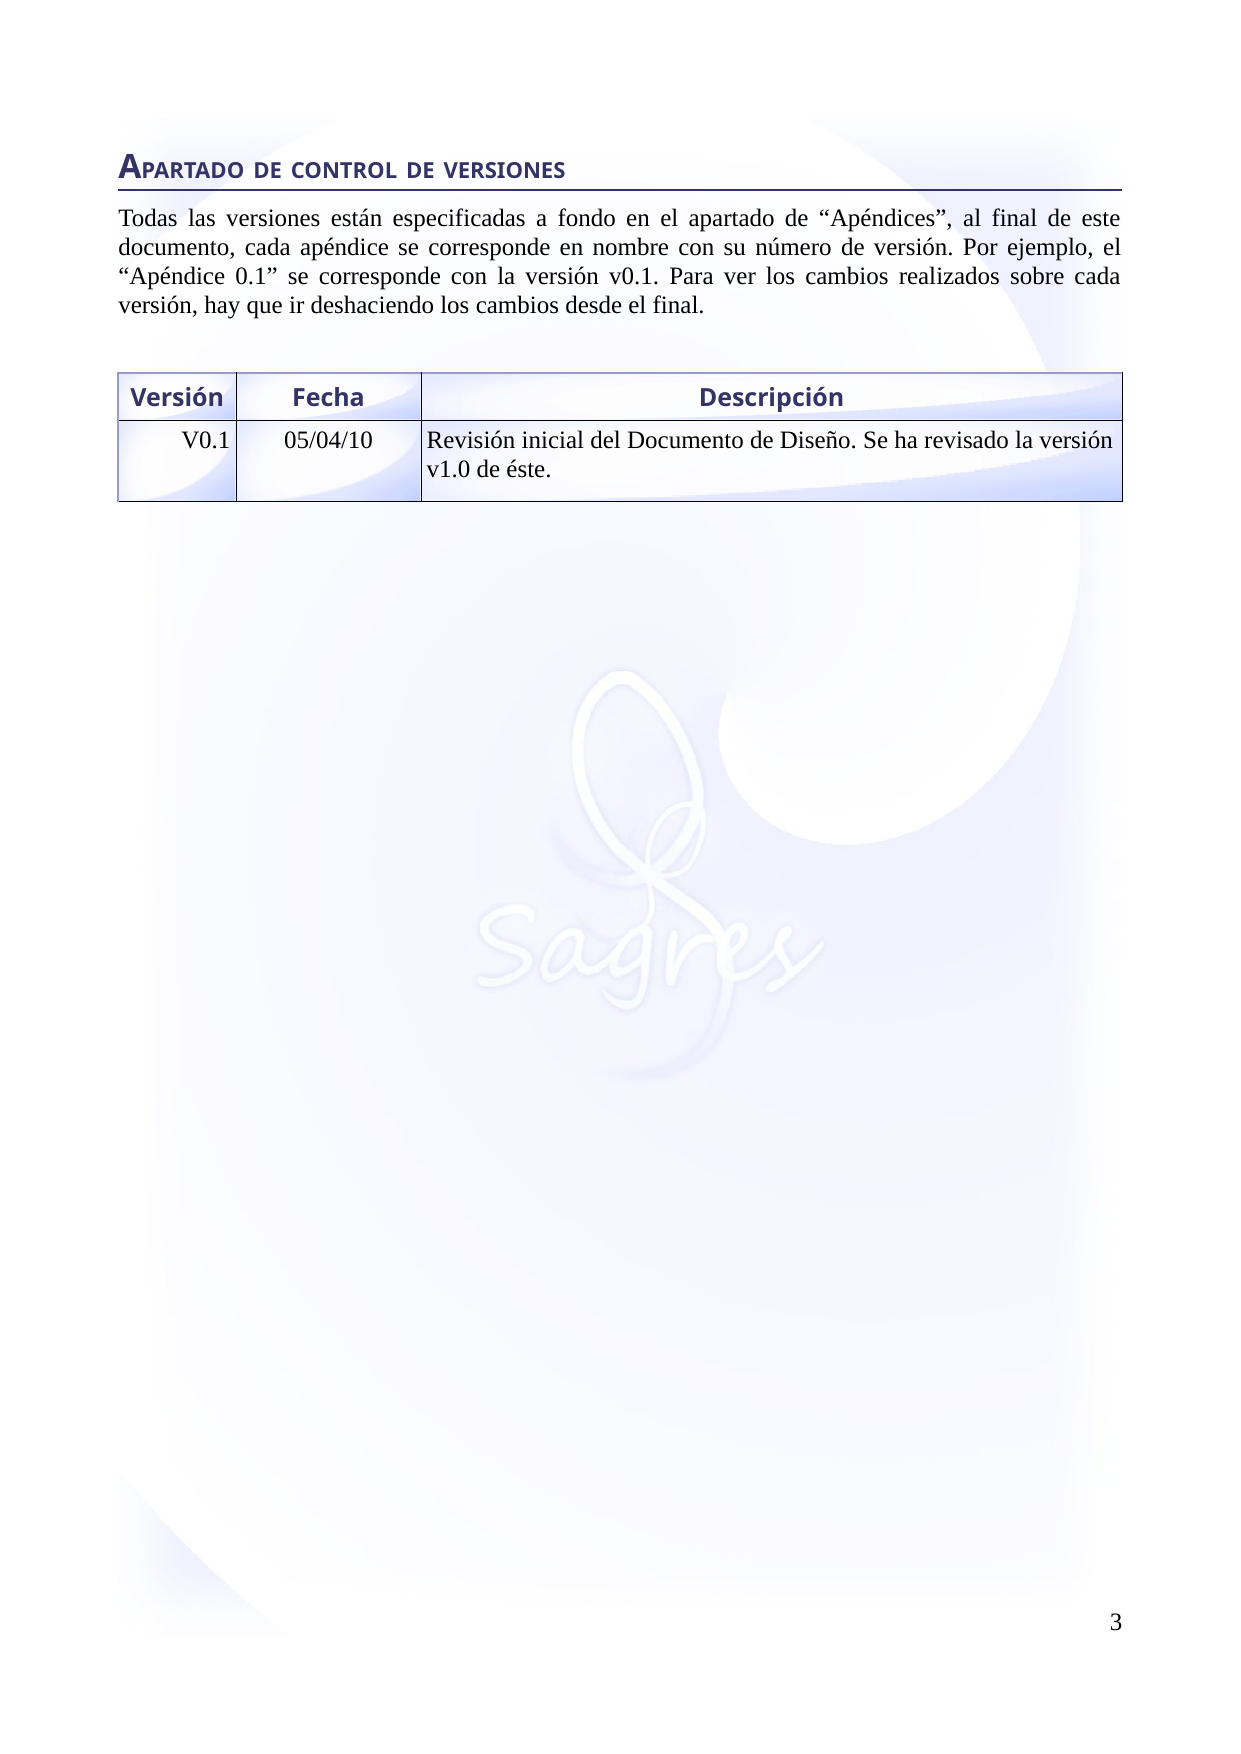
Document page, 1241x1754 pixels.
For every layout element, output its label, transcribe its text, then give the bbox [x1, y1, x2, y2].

picture [118, 318, 1122, 372]
table_cell V0.1 [119, 421, 236, 501]
table_header Fecha [237, 374, 421, 420]
table_header Versión [119, 374, 236, 420]
picture [118, 191, 1122, 203]
text Todas las versiones están especificadas a fondo en el apartado de “Apéndices”, al final de este documento, cada apéndice se corresponde en nombre con su número de versión. Por ejemplo, el “Apéndice 0.1” se corresponde con la versión v0.1. Para ver los cambios realizados sobre cada versión, hay que ir deshaciendo los cambios desde el final. [118, 203, 1122, 318]
table_cell Revisión inicial del Documento de Diseño. Se ha revisado la versión v1.0 de éste. [422, 421, 1122, 501]
picture [118, 502, 1122, 1636]
table_cell 04/05/10 [237, 421, 421, 501]
subtitle Apartado de control de versiones [118, 143, 1122, 189]
table_header Descripción [422, 374, 1122, 420]
picture [118, 118, 1122, 143]
